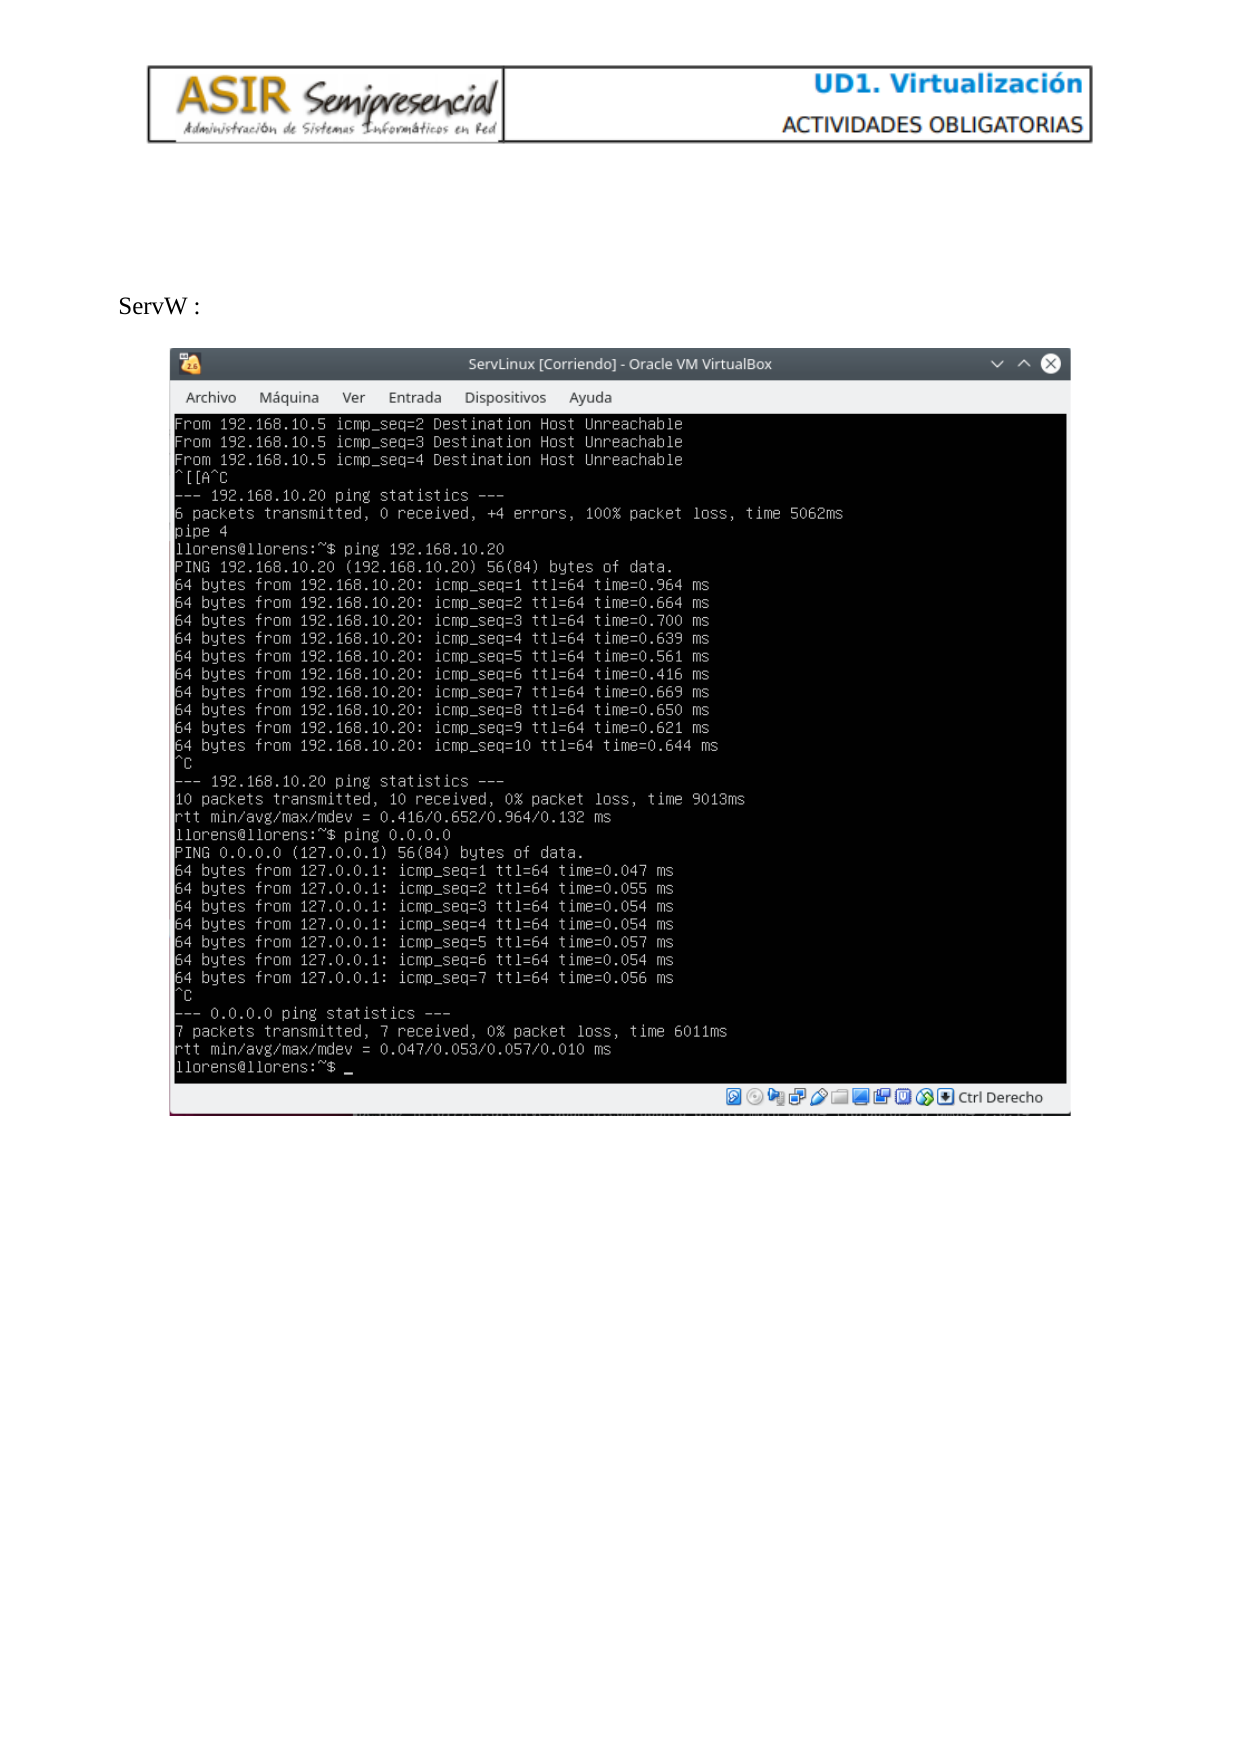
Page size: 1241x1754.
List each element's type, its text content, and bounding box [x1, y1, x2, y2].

text ServW : [118, 291, 1122, 320]
picture [169, 348, 1071, 1116]
picture [145, 61, 1096, 147]
